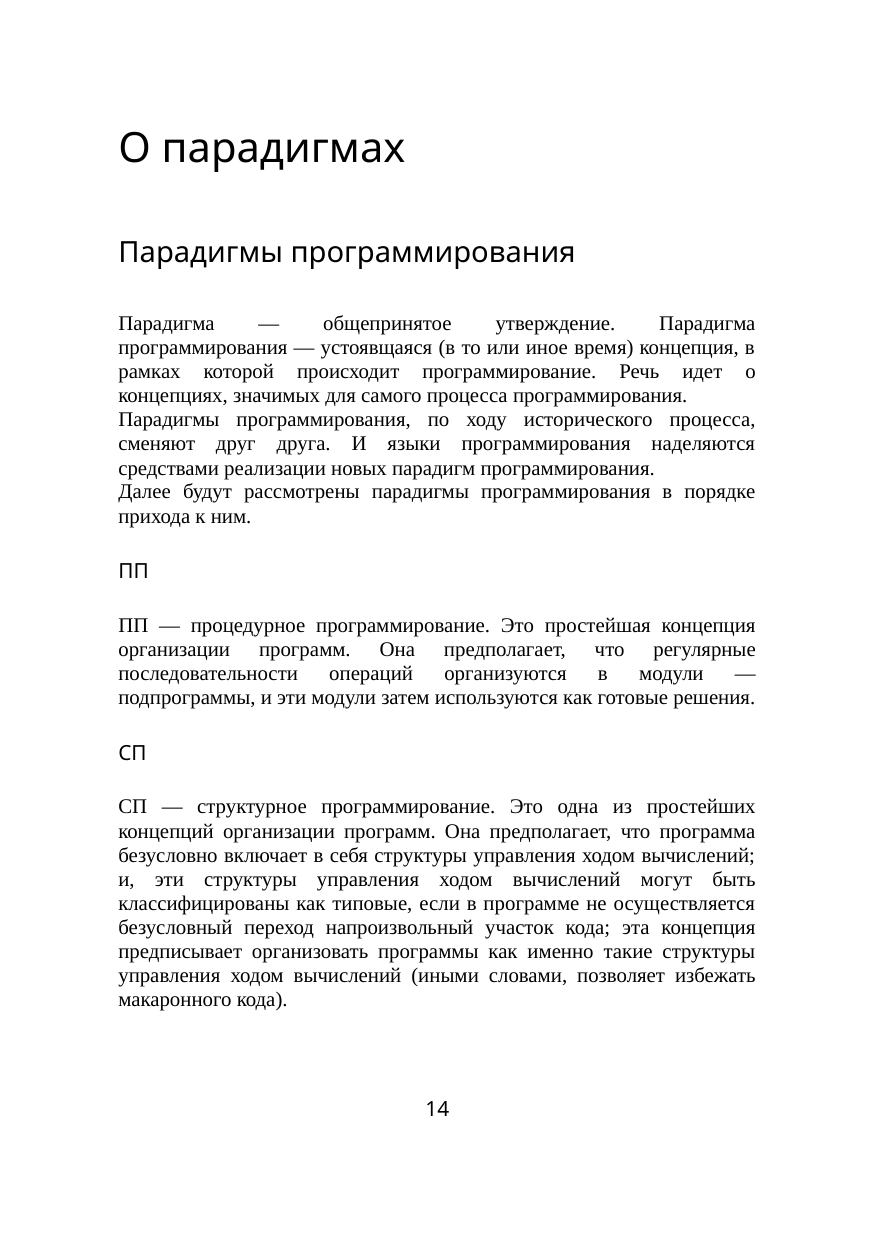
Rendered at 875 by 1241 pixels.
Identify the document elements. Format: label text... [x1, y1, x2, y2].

text Парадигмы программирования, по ходу исторического процесса, сменяют друг друга. И языки программирования наделяются средствами реализации новых парадигм программирования. [118, 407, 756, 479]
text Парадигма — общепринятое утверждение. Парадигма программирования — устоявщаяся (в то или иное время) концепция, в рамках которой происходит программирование. Речь идет о концепциях, значимых для самого процесса программирования. [118, 311, 756, 407]
text Далее будут рассмотрены парадигмы программирования в порядке прихода к ним. [118, 479, 756, 528]
text ПП [118, 556, 756, 584]
text Парадигмы программирования [118, 232, 756, 271]
text О парадигмах [118, 118, 756, 175]
text ПП — процедурное программирование. Это простейшая концепция организации программ. Она предполагает, что регулярные последовательности операций организуются в модули — подпрограммы, и эти модули затем используются как готовые решения. [118, 613, 756, 709]
text СП — структурное программирование. Это одна из простейших концепций организации программ. Она предполагает, что программа безусловно включает в себя структуры управления ходом вычислений; и, эти структуры управления ходом вычислений могут быть классифицированы как типовые, если в программе не осуществляется безусловный переход напроизвольный участок кода; эта концепция предписывает организовать программы как именно такие структуры управления ходом вычислений (иными словами, позволяет избежать макаронного кода). [118, 794, 756, 1011]
text СП [118, 738, 756, 766]
